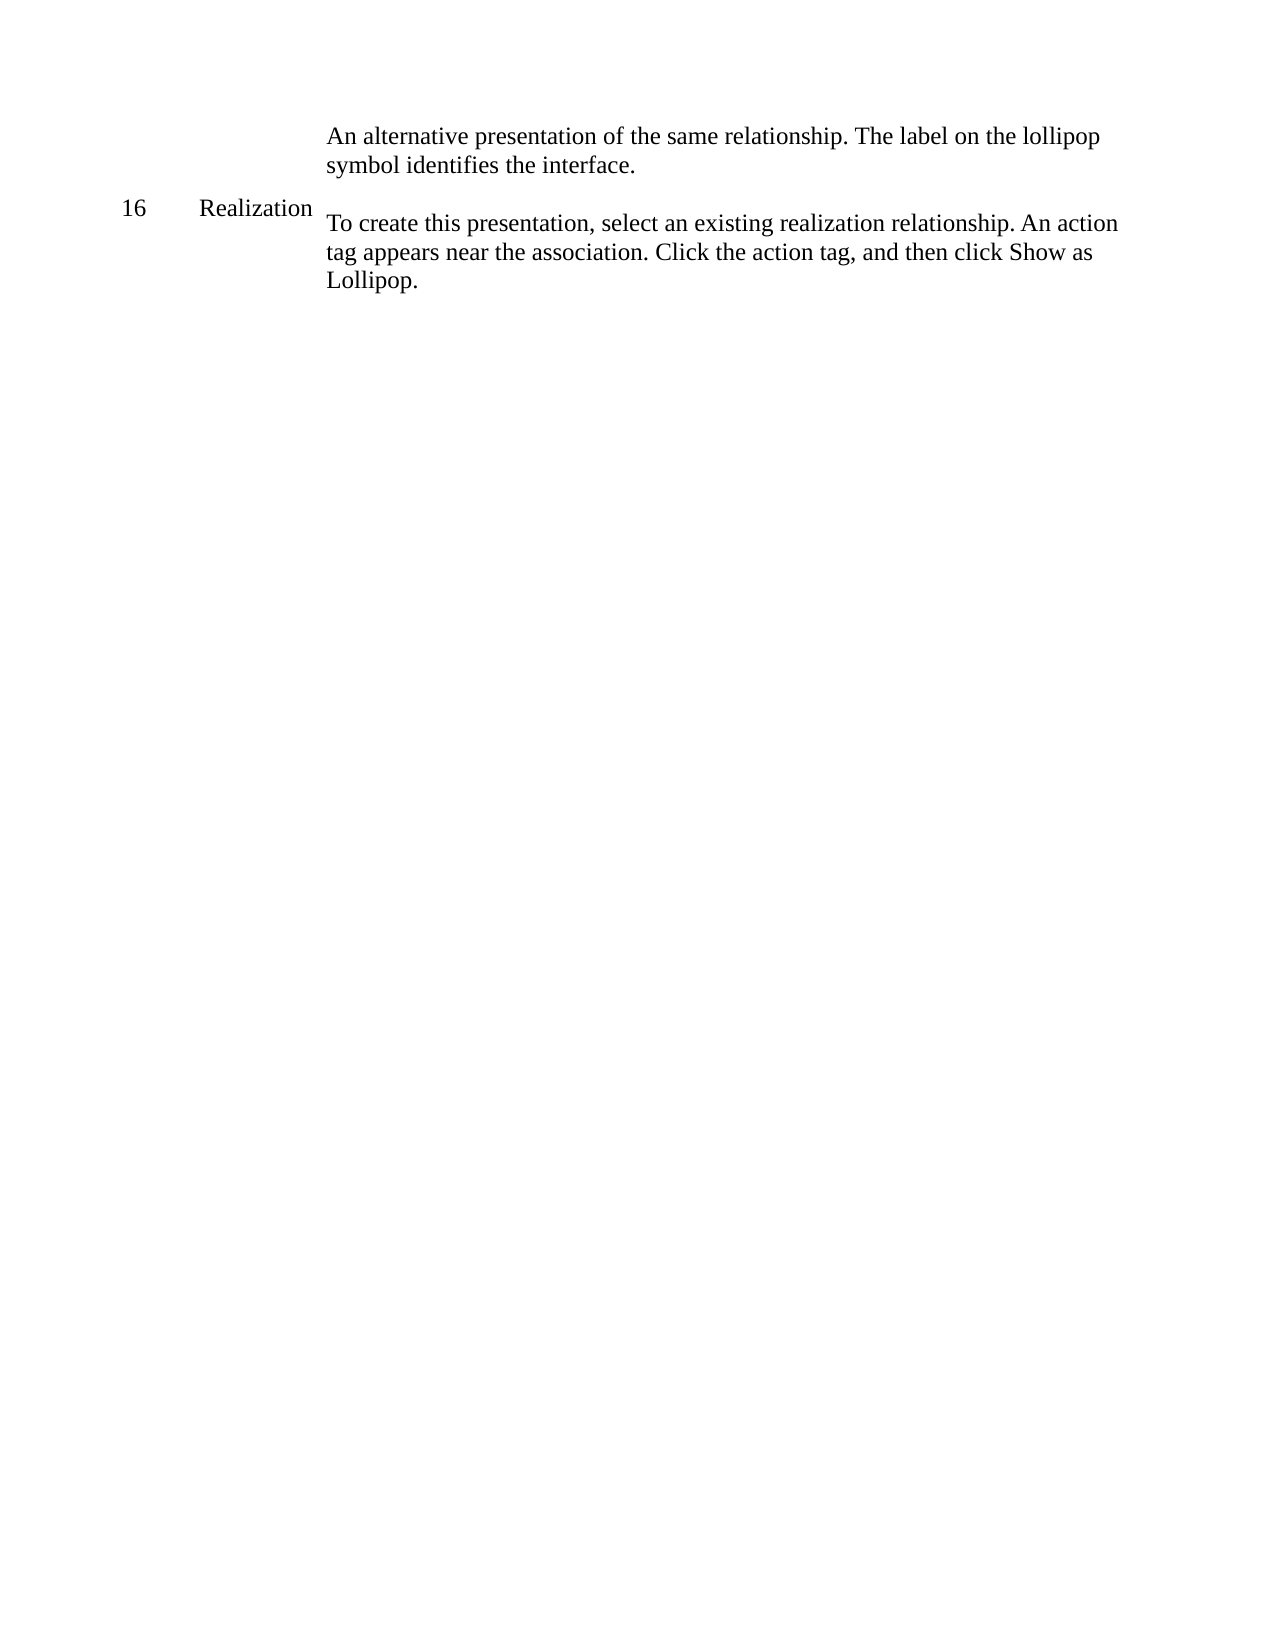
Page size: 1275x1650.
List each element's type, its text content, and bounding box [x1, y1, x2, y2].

table_cell An alternative presentation of the same relationship. The label on the lollipop symbol identifies the interface. To create this presentation, select an existing realization relationship. An action tag appears near the association. Click the action tag, and then click Show as Lollipop. [323, 118, 1157, 327]
table_cell 16 [118, 118, 196, 327]
table_cell Realization [196, 118, 323, 327]
